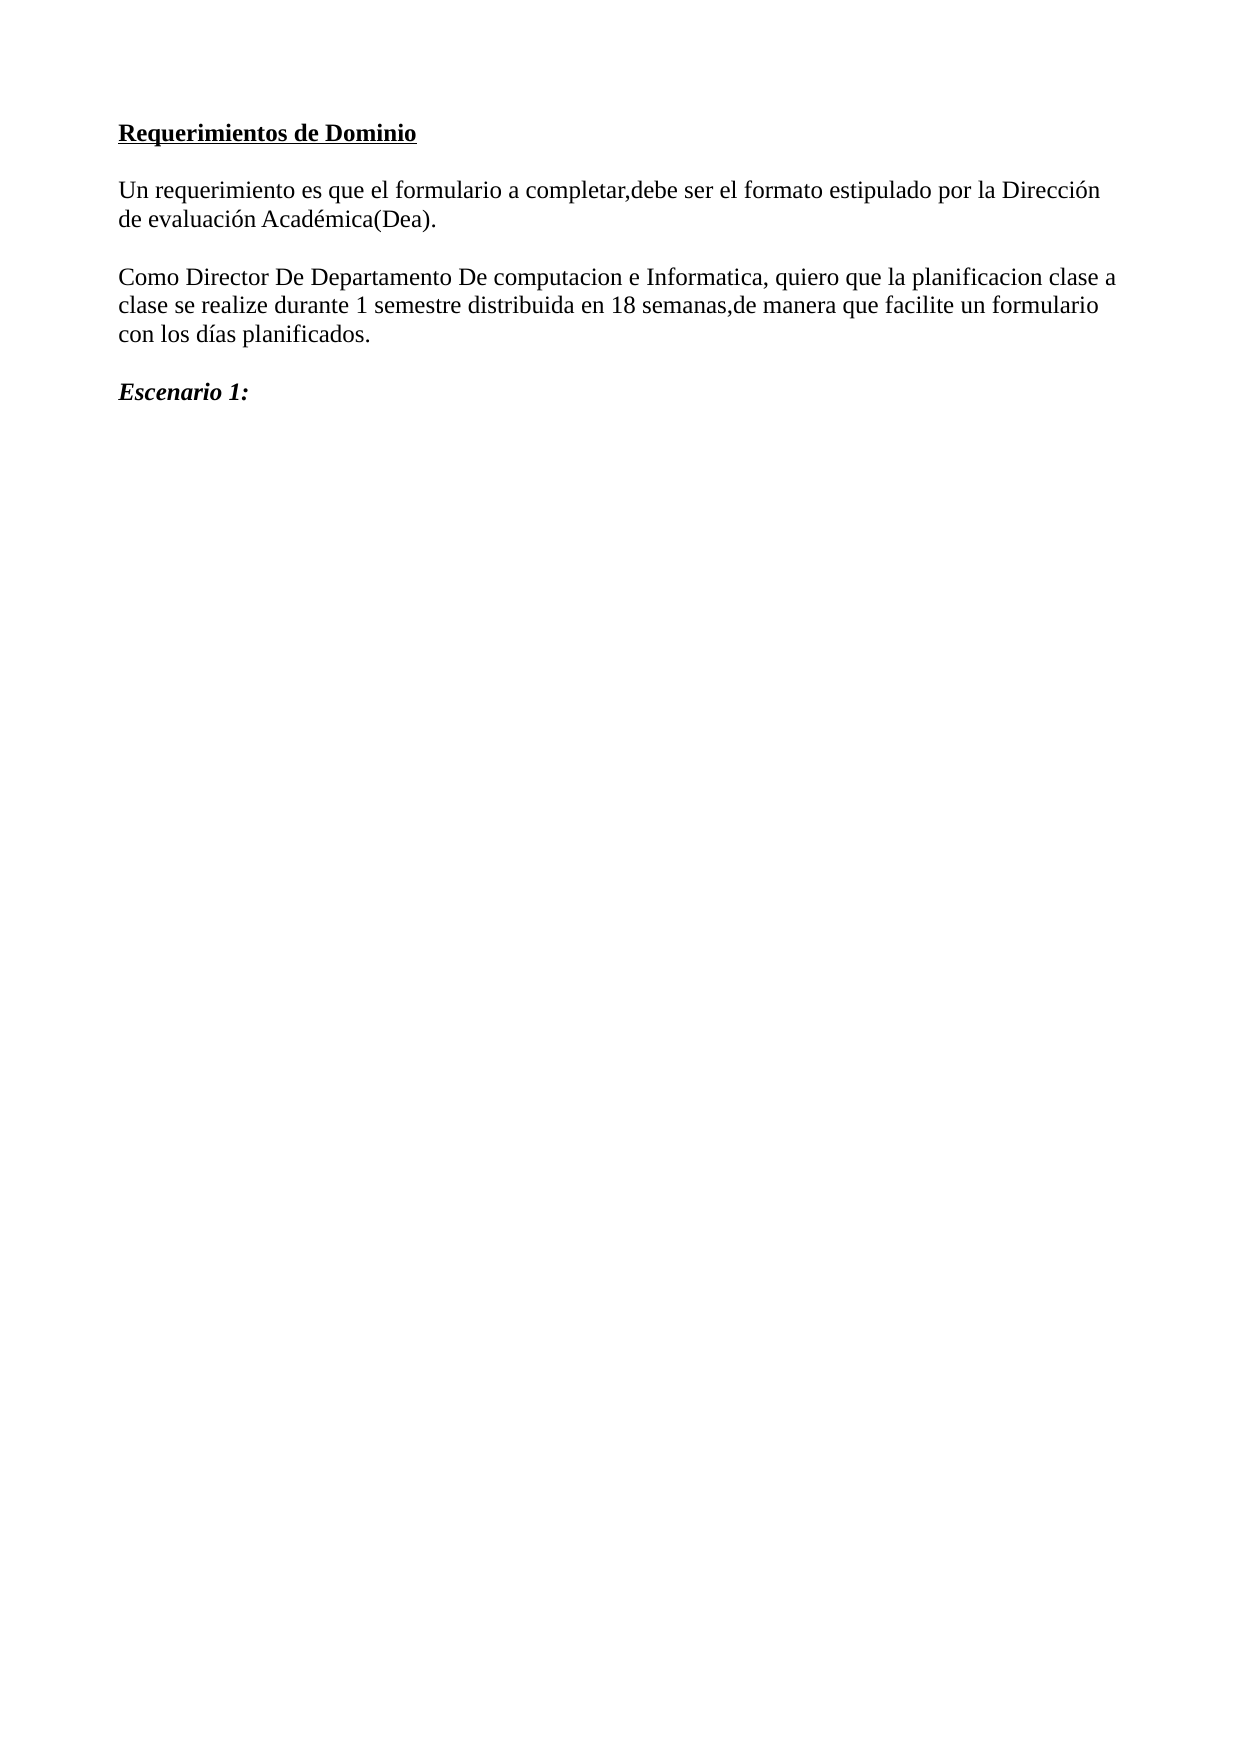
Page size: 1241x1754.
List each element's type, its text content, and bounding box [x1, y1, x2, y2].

text Escenario 1: [118, 377, 1122, 406]
text Un requerimiento es que el formulario a completar,debe ser el formato estipulado por la Dirección de evaluación Académica(Dea). [118, 176, 1122, 233]
text Como Director De Departamento De computacion e Informatica, quiero que la planificacion clase a clase se realize durante 1 semestre distribuida en 18 semanas,de manera que facilite un formulario con los días planificados. [118, 262, 1122, 348]
text Requerimientos de Dominio [118, 118, 1122, 147]
